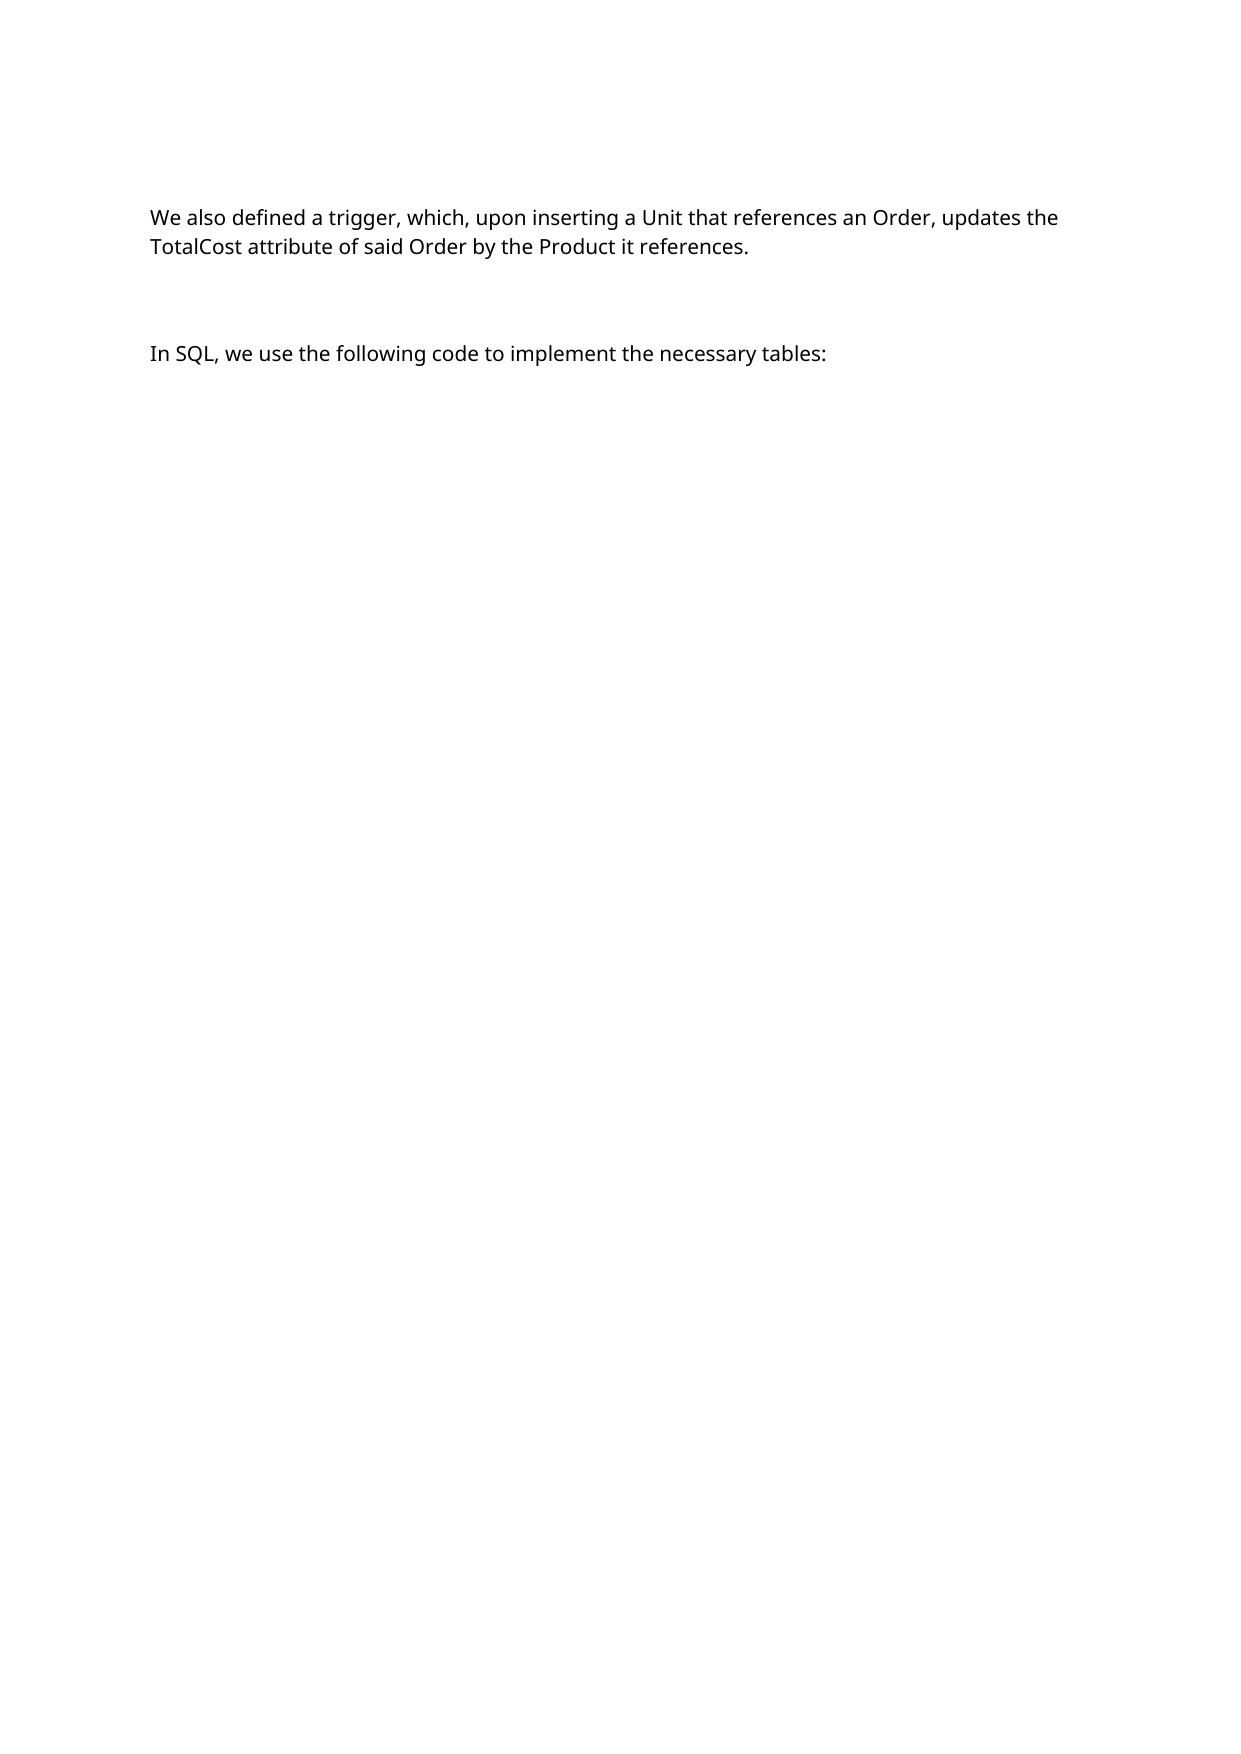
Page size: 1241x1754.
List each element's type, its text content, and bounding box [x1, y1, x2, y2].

text We also defined a trigger, which, upon inserting a Unit that references an Order, updates the TotalCost attribute of said Order by the Product it references. [150, 203, 1090, 260]
text In SQL, we use the following code to implement the necessary tables: [150, 339, 1090, 367]
